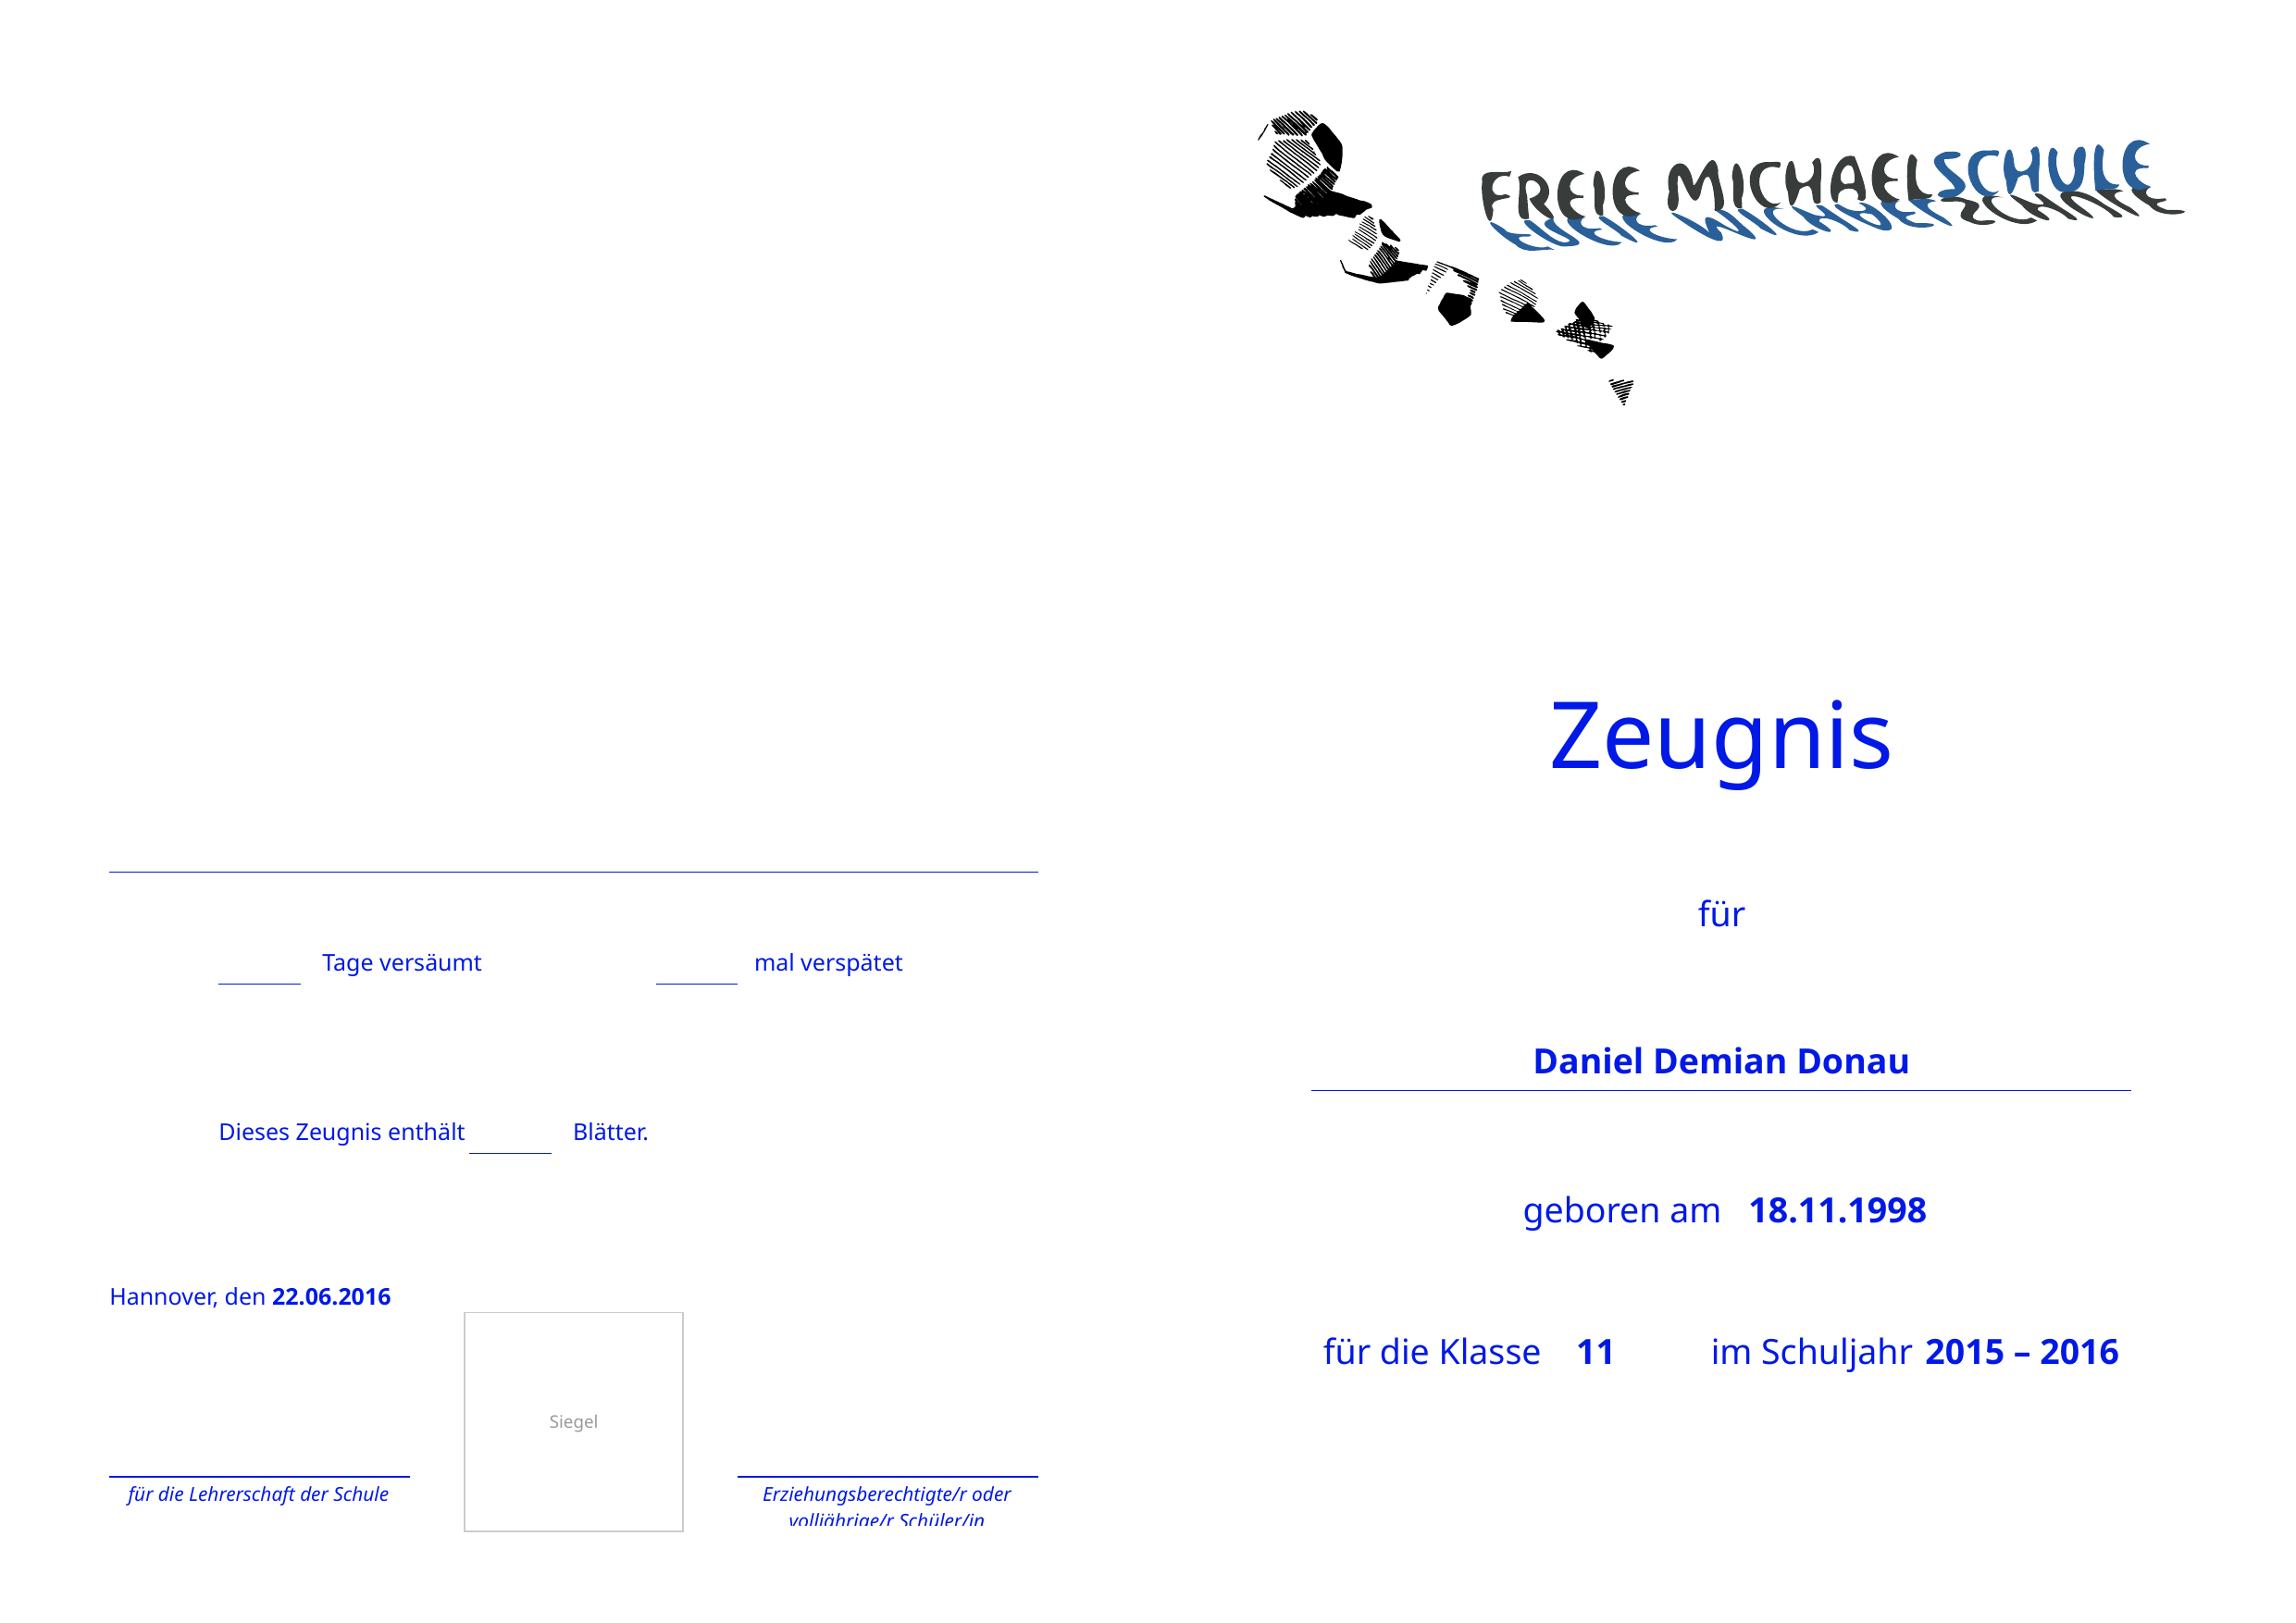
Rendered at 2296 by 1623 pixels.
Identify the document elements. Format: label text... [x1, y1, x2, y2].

table_cell [883, 1110, 1038, 1153]
table_cell im Schuljahr [1651, 1328, 1913, 1375]
table_cell [410, 1312, 464, 1367]
table_cell [1257, 575, 2186, 622]
table_cell [1257, 1422, 2186, 1469]
table_cell [1257, 796, 2186, 843]
table_cell [109, 267, 1038, 298]
table_cell [1257, 1032, 1311, 1090]
table_cell [1257, 1090, 2186, 1138]
table_cell [109, 708, 1038, 739]
table_cell [109, 172, 1038, 204]
table_cell [109, 1185, 1038, 1218]
table_cell Zeugnis [1257, 669, 2186, 795]
table_cell [109, 941, 218, 983]
table_cell [109, 772, 1038, 802]
table_cell [1257, 985, 2186, 1032]
table_header [109, 109, 1038, 141]
table_cell [109, 1016, 1038, 1047]
table_cell [109, 835, 1038, 871]
table_cell [922, 941, 1038, 983]
table_cell [1257, 501, 2186, 527]
table_cell Dieses Zeugnis enthält [218, 1110, 469, 1153]
table_cell 18.11.1998 [1721, 1185, 1954, 1233]
table_cell [2131, 1032, 2186, 1090]
table_cell [109, 1110, 218, 1153]
table_cell [469, 1110, 552, 1153]
table_cell [109, 299, 1038, 330]
table_cell [109, 1249, 1038, 1281]
table_cell 11 [1541, 1328, 1650, 1375]
table_cell [109, 645, 1038, 676]
table_cell [1257, 843, 2186, 890]
table_cell [109, 393, 1038, 425]
table_cell [109, 1312, 410, 1367]
table_cell [109, 1218, 1038, 1248]
table_cell [109, 204, 1038, 235]
table_cell [109, 551, 1038, 582]
table_cell [109, 330, 1038, 362]
table_cell [109, 1153, 1038, 1185]
table_cell [109, 425, 1038, 456]
table_cell [109, 676, 1038, 708]
table_cell [684, 1312, 738, 1367]
table_cell für [1257, 890, 2186, 937]
table_cell [109, 488, 1038, 519]
table_cell [1257, 622, 2186, 669]
table_cell [738, 941, 754, 983]
table_header [1038, 109, 1257, 1532]
table_cell [1257, 406, 2186, 453]
table_cell Tage versäumt [317, 941, 655, 983]
table_cell mal verspätet [754, 941, 922, 983]
table_cell [1257, 937, 2186, 985]
table_cell 2015 – 2016 [1913, 1328, 2131, 1375]
table_cell [410, 1476, 464, 1530]
table_cell [109, 456, 1038, 488]
table_cell [465, 1476, 682, 1530]
table_cell [109, 739, 1038, 771]
table_header [1257, 1517, 2186, 1532]
table_cell [1257, 1375, 2186, 1422]
table_cell [2131, 1328, 2186, 1375]
table_cell [552, 1110, 567, 1153]
table_cell [1257, 1328, 1311, 1375]
table_cell [109, 1367, 410, 1476]
table_cell für die Lehrerschaft der Schule [109, 1478, 410, 1530]
table_cell [1257, 527, 2186, 575]
table_cell [738, 1367, 1038, 1476]
table_cell [410, 1367, 464, 1476]
table_cell [301, 941, 316, 983]
table_cell [109, 235, 1038, 266]
table_cell Erziehungsberechtigte/r oder volljährige/r Schüler/in [738, 1478, 1038, 1530]
table_cell [109, 873, 1038, 910]
table_cell Hannover, den 22.06.2016 [109, 1281, 1038, 1312]
table_cell [465, 1313, 682, 1367]
table_cell geboren am [1489, 1185, 1721, 1233]
table_cell [109, 141, 1038, 172]
table_cell [656, 941, 738, 983]
table_cell Daniel Demian Donau [1311, 1032, 2131, 1090]
table_cell [109, 1079, 1038, 1110]
table_cell [109, 984, 1038, 1016]
table_cell [109, 362, 1038, 393]
table_cell [1257, 1281, 2186, 1327]
table_cell [1257, 453, 2186, 501]
table_cell [1257, 1233, 2186, 1280]
table_cell [1257, 1138, 2186, 1185]
table_cell [218, 941, 301, 983]
table_cell [684, 1367, 738, 1476]
table_cell für die Klasse [1311, 1328, 1541, 1375]
table_cell [109, 1047, 1038, 1079]
table_cell [109, 519, 1038, 551]
table_cell [1257, 1185, 1489, 1233]
table_cell Siegel [465, 1367, 682, 1476]
table_cell [109, 582, 1038, 613]
table_cell [109, 803, 1038, 835]
table_cell Blätter. [567, 1110, 883, 1153]
table_cell [109, 613, 1038, 645]
table_cell [738, 1312, 1038, 1367]
table_cell [1954, 1185, 2186, 1233]
table_header [1257, 109, 2186, 406]
table_cell [109, 910, 1038, 941]
table_cell [1257, 1469, 2186, 1517]
table_cell [684, 1476, 738, 1530]
